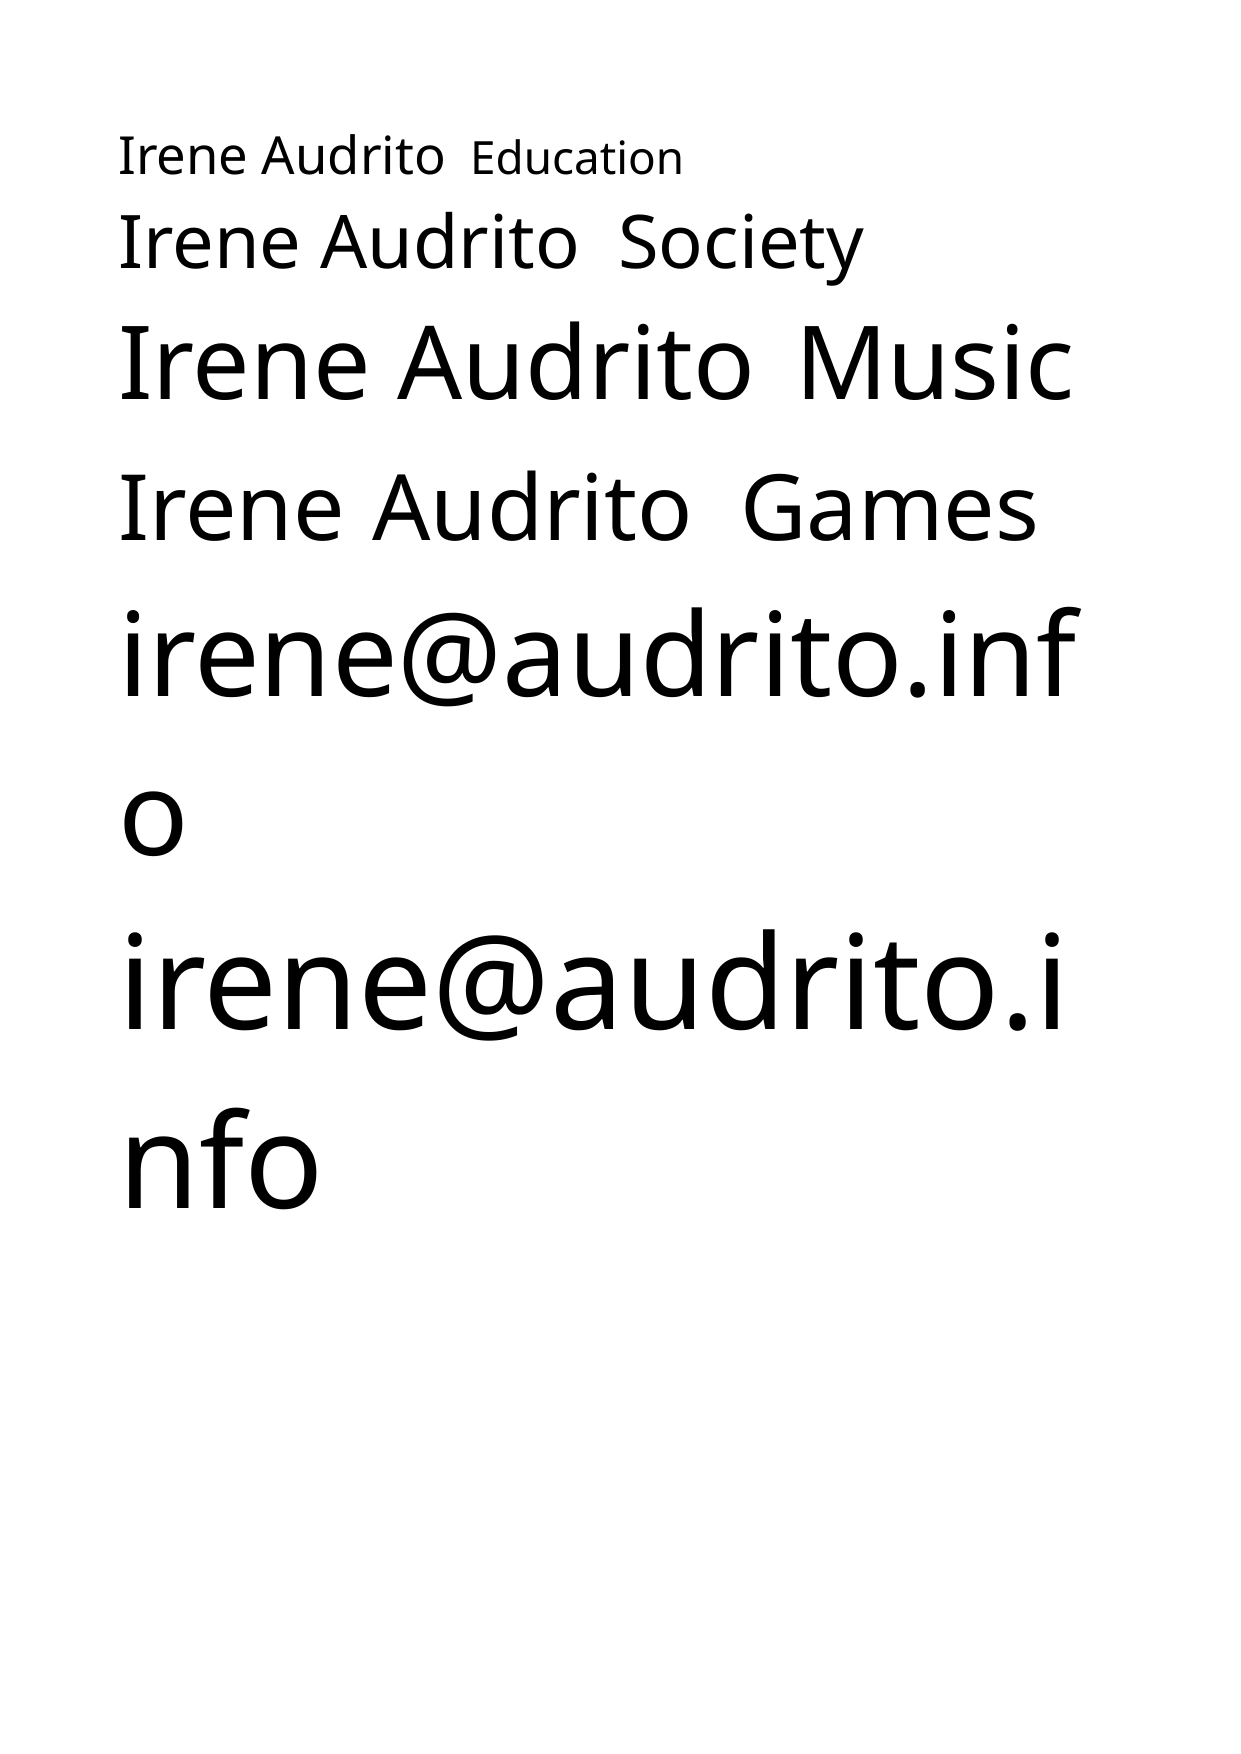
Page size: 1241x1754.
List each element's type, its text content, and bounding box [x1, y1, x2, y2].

text Irene Audrito Education [118, 118, 1122, 190]
text irene@audrito.info irene@audrito.info [118, 571, 1122, 1360]
text Irene Audrito Music [118, 290, 1122, 429]
text Irene Audrito Society [118, 190, 1122, 290]
text Irene Audrito Games [118, 429, 1122, 571]
